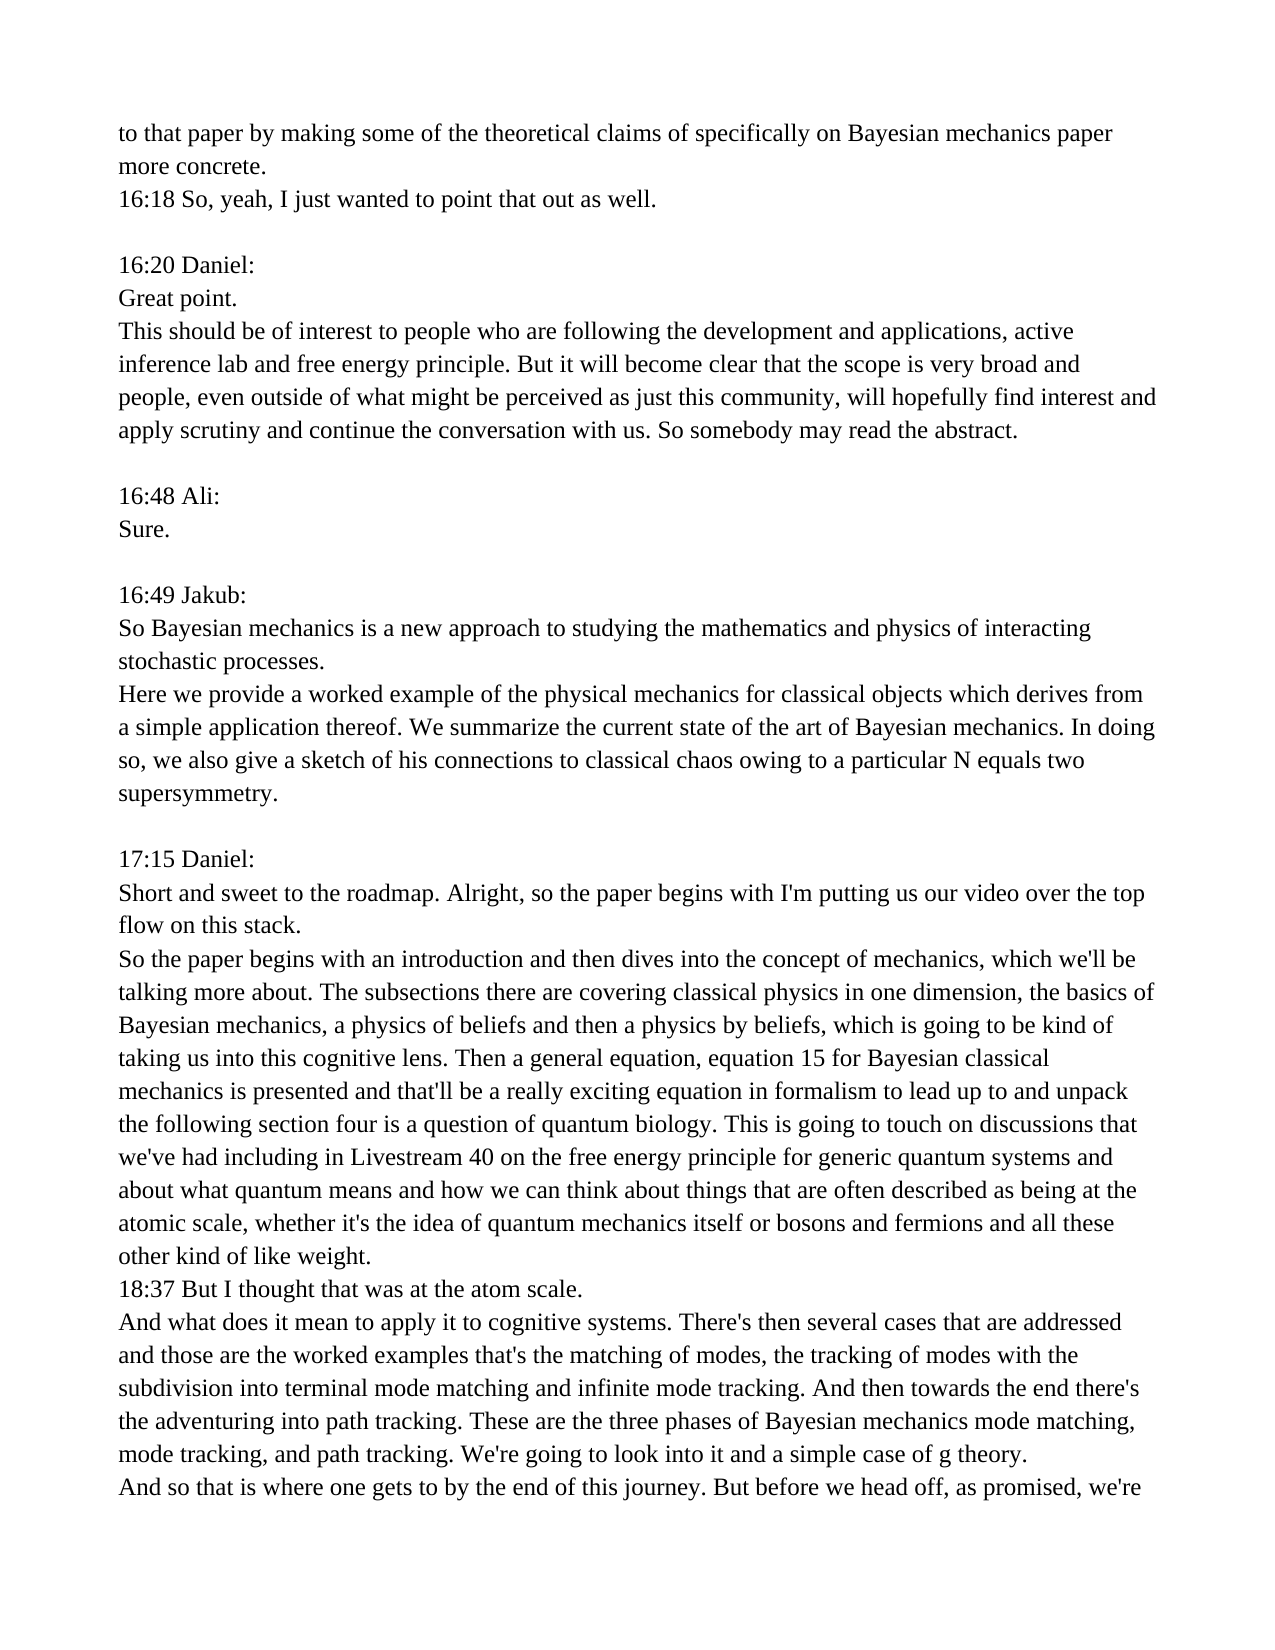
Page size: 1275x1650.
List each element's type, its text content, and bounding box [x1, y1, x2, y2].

text 16:18 So, yeah, I just wanted to point that out as well. [118, 184, 1157, 213]
text So Bayesian mechanics is a new approach to studying the mathematics and physics of interacting stochastic processes. [118, 613, 1157, 675]
text So the paper begins with an introduction and then dives into the concept of mechanics, which we'll be talking more about. The subsections there are covering classical physics in one dimension, the basics of Bayesian mechanics, a physics of beliefs and then a physics by beliefs, which is going to be kind of taking us into this cognitive lens. Then a general equation, equation 15 for Bayesian classical mechanics is presented and that'll be a really exciting equation in formalism to lead up to and unpack the following section four is a question of quantum biology. This is going to touch on discussions that we've had including in Livestream 40 on the free energy principle for generic quantum systems and about what quantum means and how we can think about things that are often described as being at the atomic scale, whether it's the idea of quantum mechanics itself or bosons and fermions and all these other kind of like weight. [118, 944, 1157, 1269]
text 16:20 Daniel: [118, 250, 1157, 279]
text And so that is where one gets to by the end of this journey. But before we head off, as promised, we're [118, 1472, 1157, 1501]
text This should be of interest to people who are following the development and applications, active inference lab and free energy principle. But it will become clear that the scope is very broad and people, even outside of what might be perceived as just this community, will hopefully find interest and apply scrutiny and continue the conversation with us. So somebody may read the abstract. [118, 316, 1157, 444]
text Sure. [118, 514, 1157, 543]
text 16:48 Ali: [118, 481, 1157, 510]
text to that paper by making some of the theoretical claims of specifically on Bayesian mechanics paper more concrete. [118, 118, 1157, 180]
text 17:15 Daniel: [118, 844, 1157, 873]
text And what does it mean to apply it to cognitive systems. There's then several cases that are addressed and those are the worked examples that's the matching of modes, the tracking of modes with the subdivision into terminal mode matching and infinite mode tracking. And then towards the end there's the adventuring into path tracking. These are the three phases of Bayesian mechanics mode matching, mode tracking, and path tracking. We're going to look into it and a simple case of g theory. [118, 1307, 1157, 1468]
text Here we provide a worked example of the physical mechanics for classical objects which derives from a simple application thereof. We summarize the current state of the art of Bayesian mechanics. In doing so, we also give a sketch of his connections to classical chaos owing to a particular N equals two supersymmetry. [118, 679, 1157, 807]
text Great point. [118, 283, 1157, 312]
text 18:37 But I thought that was at the atom scale. [118, 1274, 1157, 1303]
text Short and sweet to the roadmap. Alright, so the paper begins with I'm putting us our video over the top flow on this stack. [118, 878, 1157, 939]
text 16:49 Jakub: [118, 580, 1157, 609]
